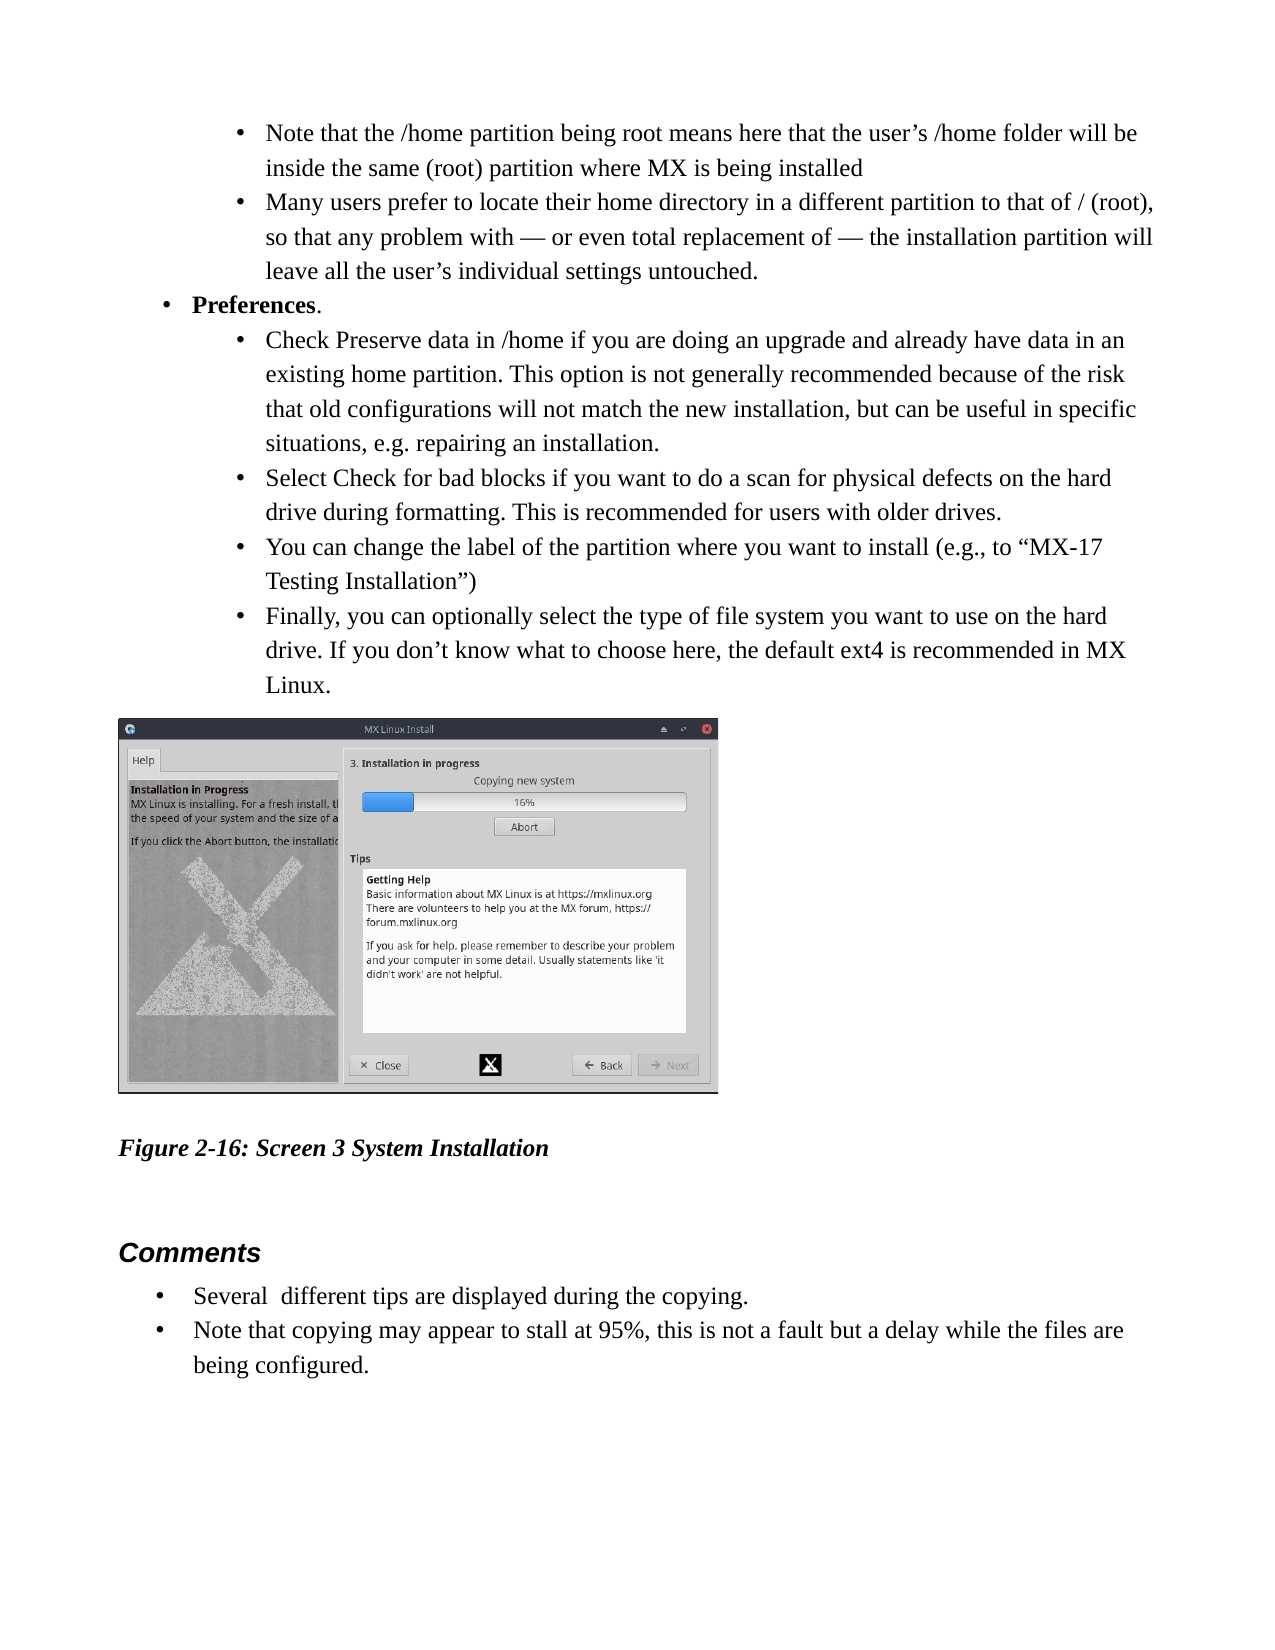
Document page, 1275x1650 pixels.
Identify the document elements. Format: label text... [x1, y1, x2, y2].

list Several different tips are displayed during the copying. [156, 1281, 1157, 1309]
list Finally, you can optionally select the type of file system you want to use on the hard drive. If you don’t know what to choose here, the default ext4 is recommended in MX Linux. [236, 601, 1157, 698]
list Check Preserve data in /home if you are doing an upgrade and already have data in an existing home partition. This option is not generally recommended because of the risk that old configurations will not match the new installation, but can be useful in specific situations, e.g. repairing an installation. [236, 325, 1157, 457]
list Select Check for bad blocks if you want to do a scan for physical defects on the hard drive during formatting. This is recommended for users with older drives. [236, 463, 1157, 526]
text Figure 2-16: Screen 3 System Installation [118, 1133, 1157, 1161]
list Many users prefer to locate their home directory in a different partition to that of / (root), so that any problem with — or even total replacement of — the installation partition will leave all the user’s individual settings untouched. [236, 187, 1157, 285]
list Preferences. [162, 291, 1157, 319]
list Note that the /home partition being root means here that the user’s /home folder will be inside the same (root) partition where MX is being installed [236, 118, 1157, 181]
picture [118, 718, 719, 1094]
list Note that copying may appear to stall at 95%, this is not a fault but a delay while the files are being configured. [156, 1315, 1157, 1378]
subtitle Comments [118, 1236, 1157, 1268]
list You can change the label of the partition where you want to install (e.g., to “MX-17 Testing Installation”) [236, 532, 1157, 595]
